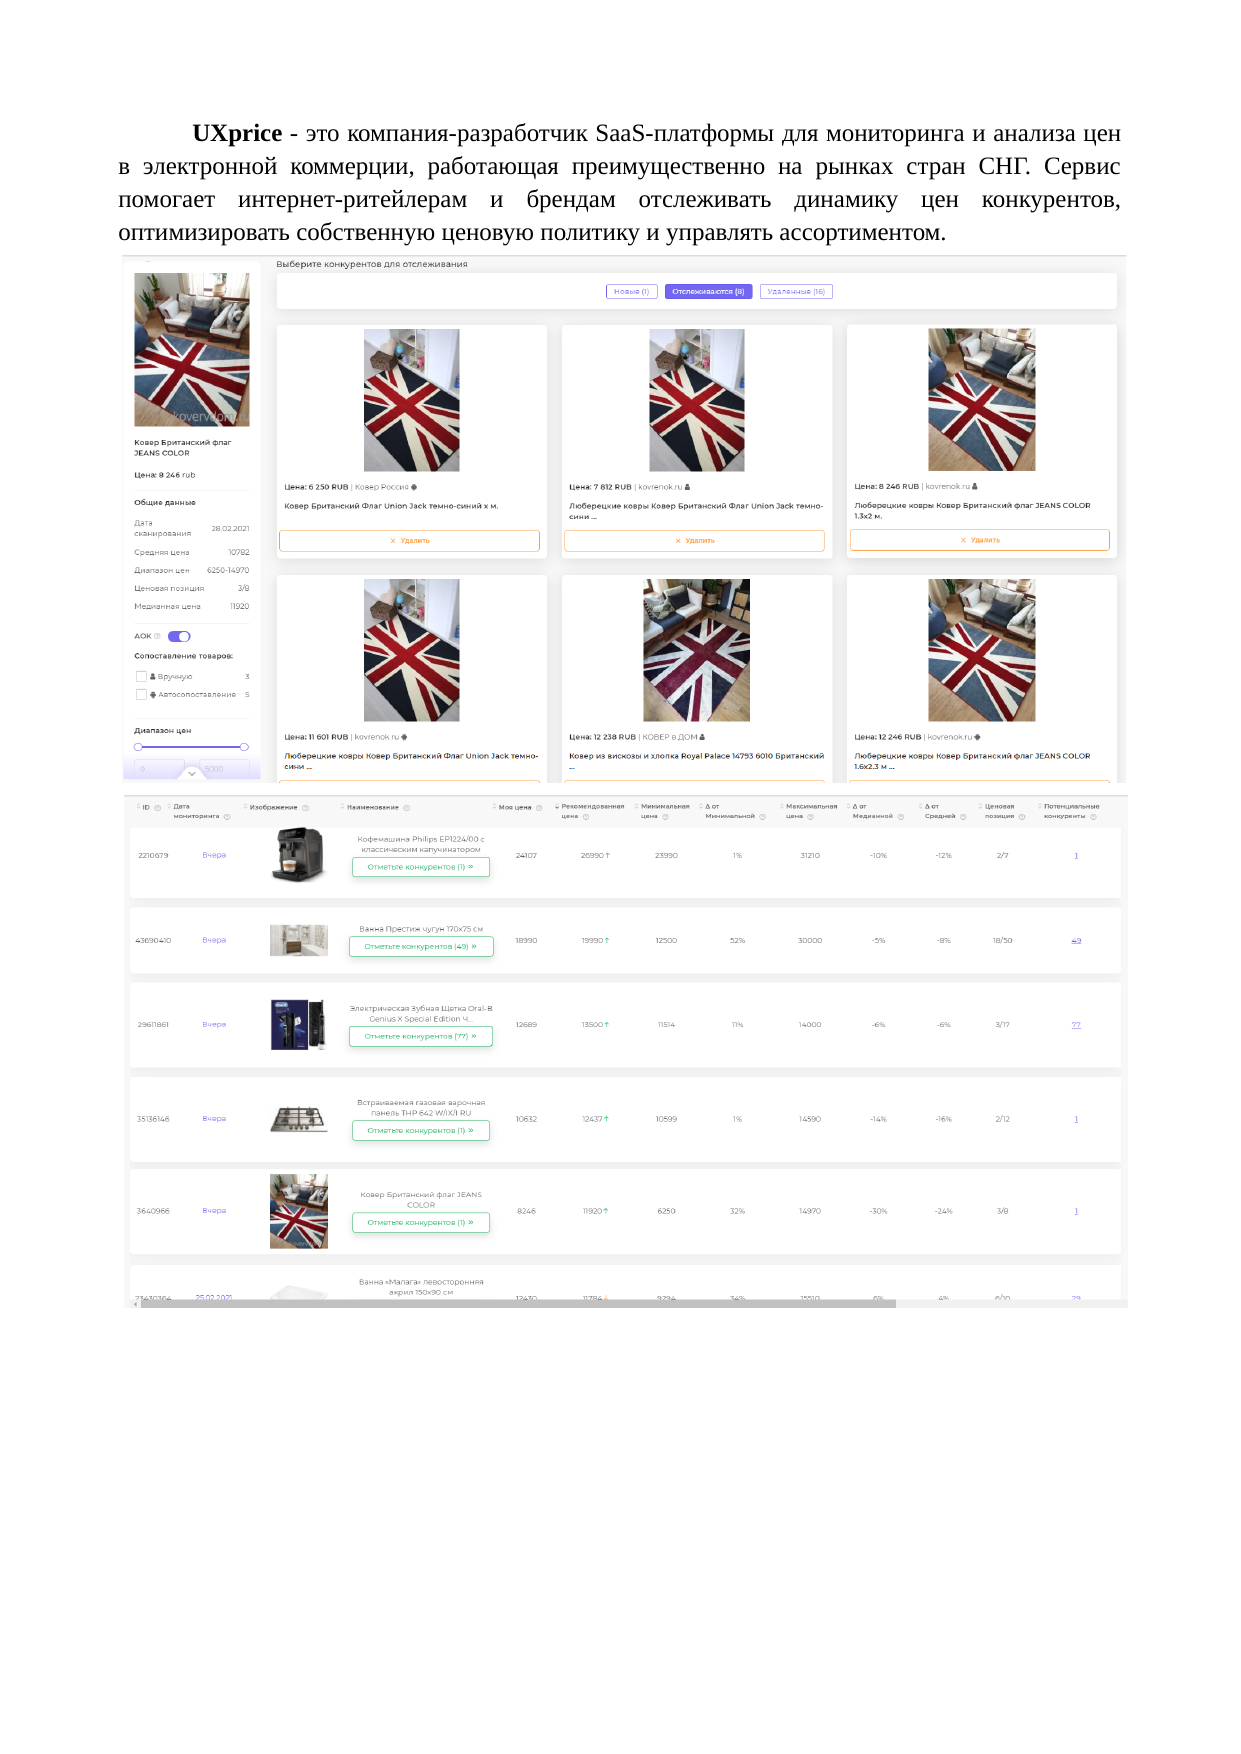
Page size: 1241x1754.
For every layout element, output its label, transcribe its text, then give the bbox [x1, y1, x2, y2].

picture [124, 795, 1128, 1308]
text UXprice - это компания-разработчик SaaS-платформы для мониторинга и анализа цен в электронной коммерции, работающая преимущественно на рынках стран СНГ. Сервис помогает интернет-ритейлерам и брендам отслеживать динамику цен конкурентов, оптимизировать собственную ценовую политику и управлять ассортиментом. [118, 118, 1122, 246]
picture [122, 255, 1127, 783]
